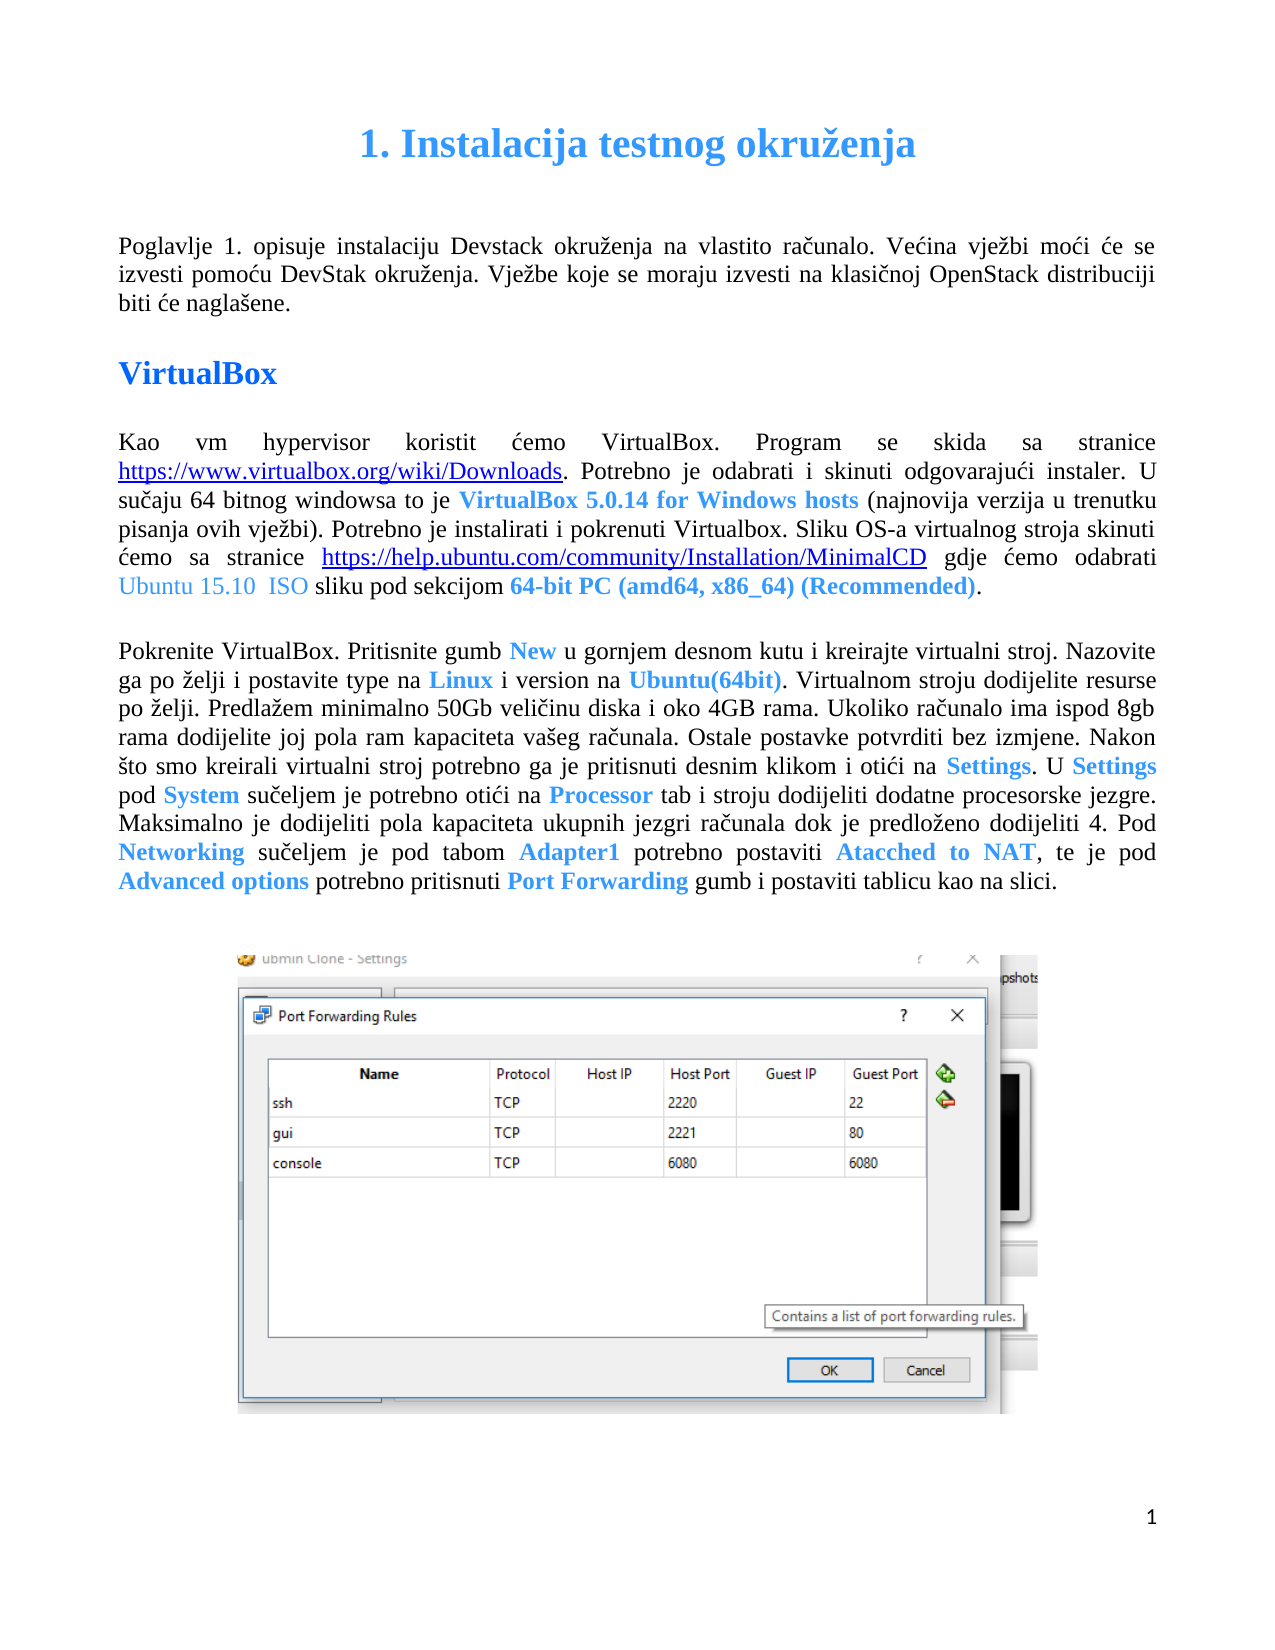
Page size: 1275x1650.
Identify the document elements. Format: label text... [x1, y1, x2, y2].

text Poglavlje 1. opisuje instalaciju Devstack okruženja na vlastito računalo. Većina vježbi moći će se izvesti pomoću DevStak okruženja. Vježbe koje se moraju izvesti na klasičnoj OpenStack distribuciji biti će naglašene. [118, 231, 1157, 317]
picture [881, 955, 1038, 1414]
text Pokrenite VirtualBox. Pritisnite gumb New u gornjem desnom kutu i kreirajte virtualni stroj. Nazovite ga po želji i postavite type na Linux i version na Ubuntu(64bit). Virtualnom stroju dodijelite resurse po želji. Predlažem minimalno 50Gb veličinu diska i oko 4GB rama. Ukoliko računalo ima ispod 8gb rama dodijelite joj pola ram kapaciteta vašeg računala. Ostale postavke potvrditi bez izmjene. Nakon što smo kreirali virtualni stroj potrebno ga je pritisnuti desnim klikom i otići na Settings. U Settings pod System sučeljem je potrebno otići na Processor tab i stroju dodijeliti dodatne procesorske jezgre. Maksimalno je dodijeliti pola kapaciteta ukupnih jezgri računala dok je predloženo dodijeliti 4. Pod Networking sučeljem je pod tabom Adapter1 potrebno postaviti Atacched to NAT, te je pod Advanced options potrebno pritisnuti Port Forwarding gumb i postaviti tablicu kao na slici. [118, 636, 1157, 895]
text 1. Instalacija testnog okruženja [118, 118, 1157, 166]
text Kao vm hypervisor koristit ćemo VirtualBox. Program se skida sa stranice https://www.virtualbox.org/wiki/Downloads. Potrebno je odabrati i skinuti odgovarajući instaler. U sučaju 64 bitnog windowsa to je VirtualBox 5.0.14 for Windows hosts (najnovija verzija u trenutku pisanja ovih vježbi). Potrebno je instalirati i pokrenuti Virtualbox. Sliku OS-a virtualnog stroja skinuti ćemo sa stranice https://help.ubuntu.com/community/Installation/MinimalCD gdje ćemo odabrati Ubuntu 15.10 ISO sliku pod sekcijom 64-bit PC (amd64, x86_64) (Recommended). [118, 427, 1157, 600]
text VirtualBox [118, 353, 1157, 391]
